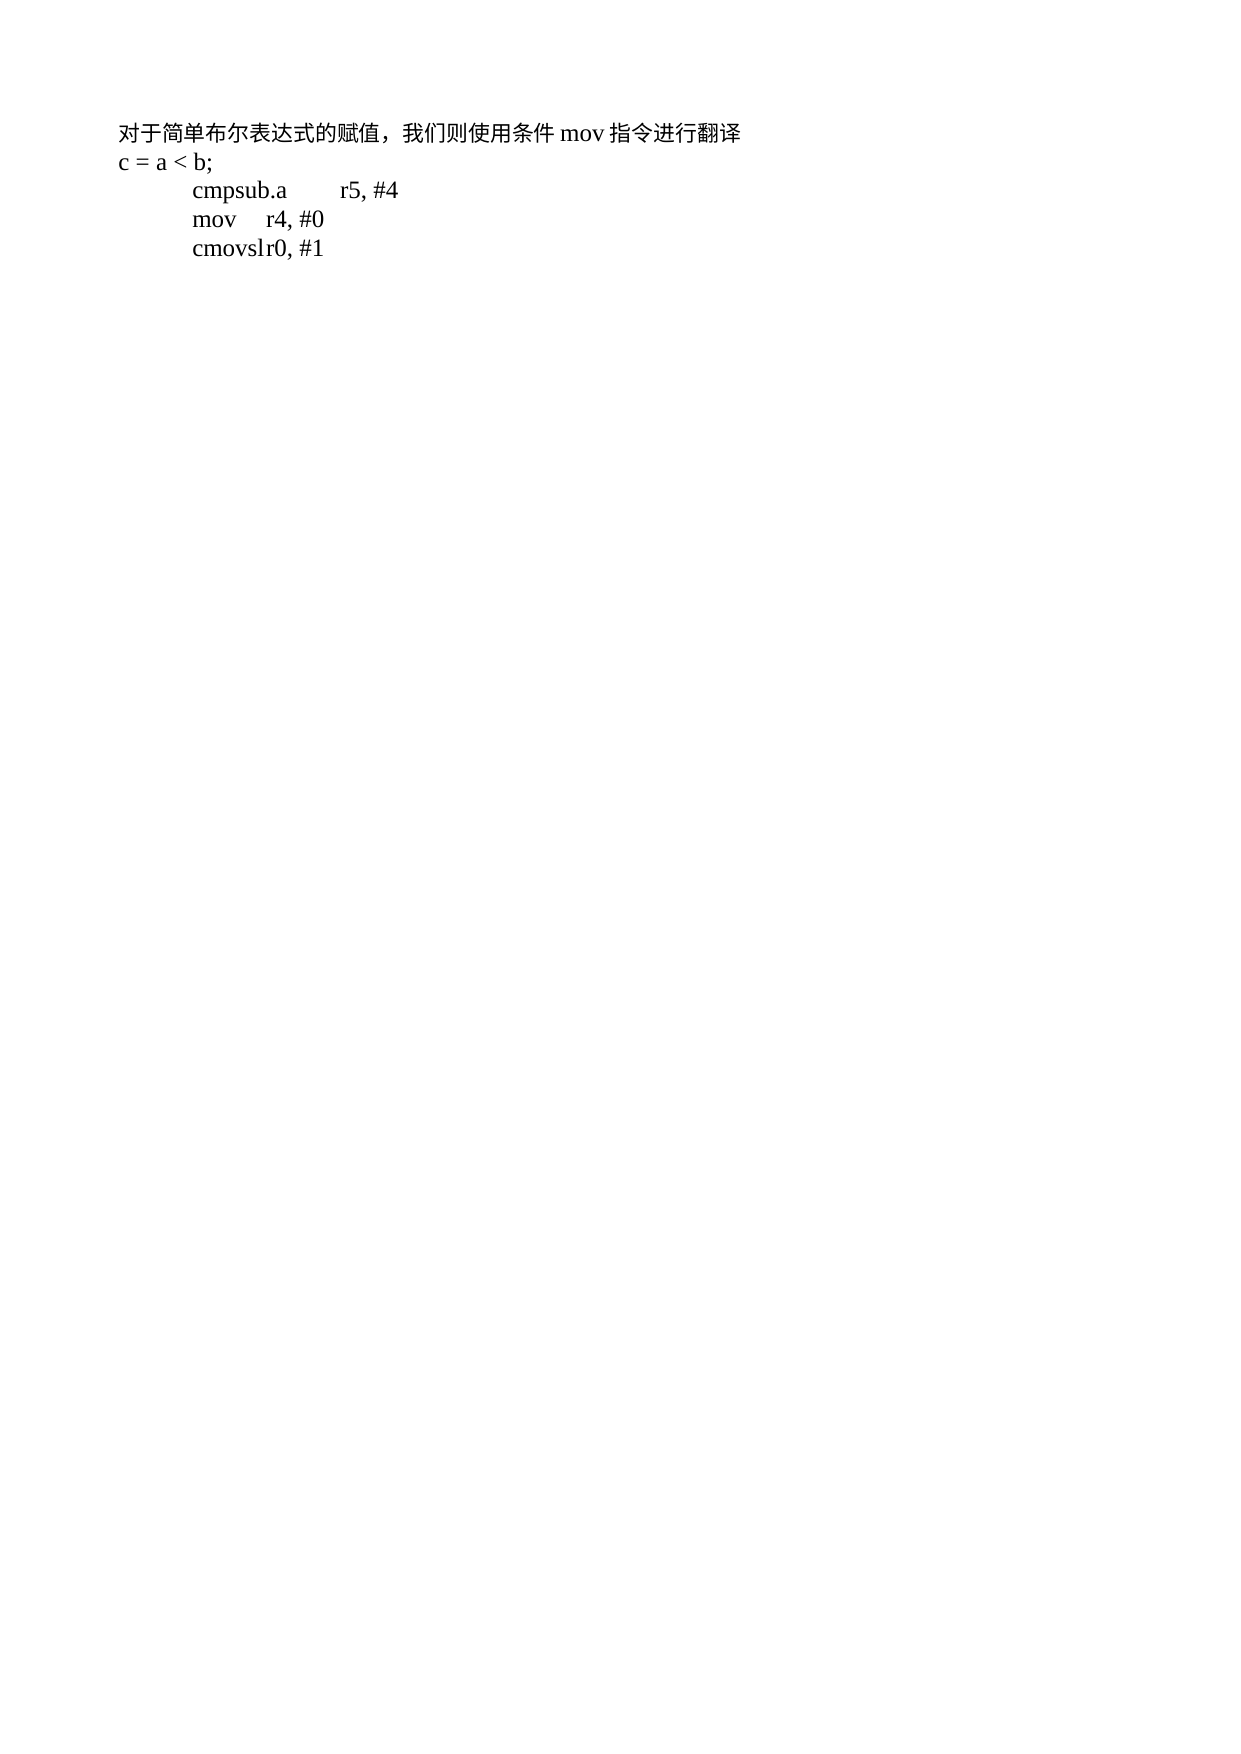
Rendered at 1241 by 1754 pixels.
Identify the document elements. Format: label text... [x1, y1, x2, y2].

text cmovsl r0, #1 [118, 233, 1122, 262]
text c = a < b; [118, 147, 1122, 176]
text 对于简单布尔表达式的赋值，我们则使用条件mov指令进行翻译 [118, 118, 1122, 147]
text mov r4, #0 [118, 204, 1122, 233]
text cmpsub.a r5, #4 [118, 176, 1122, 204]
